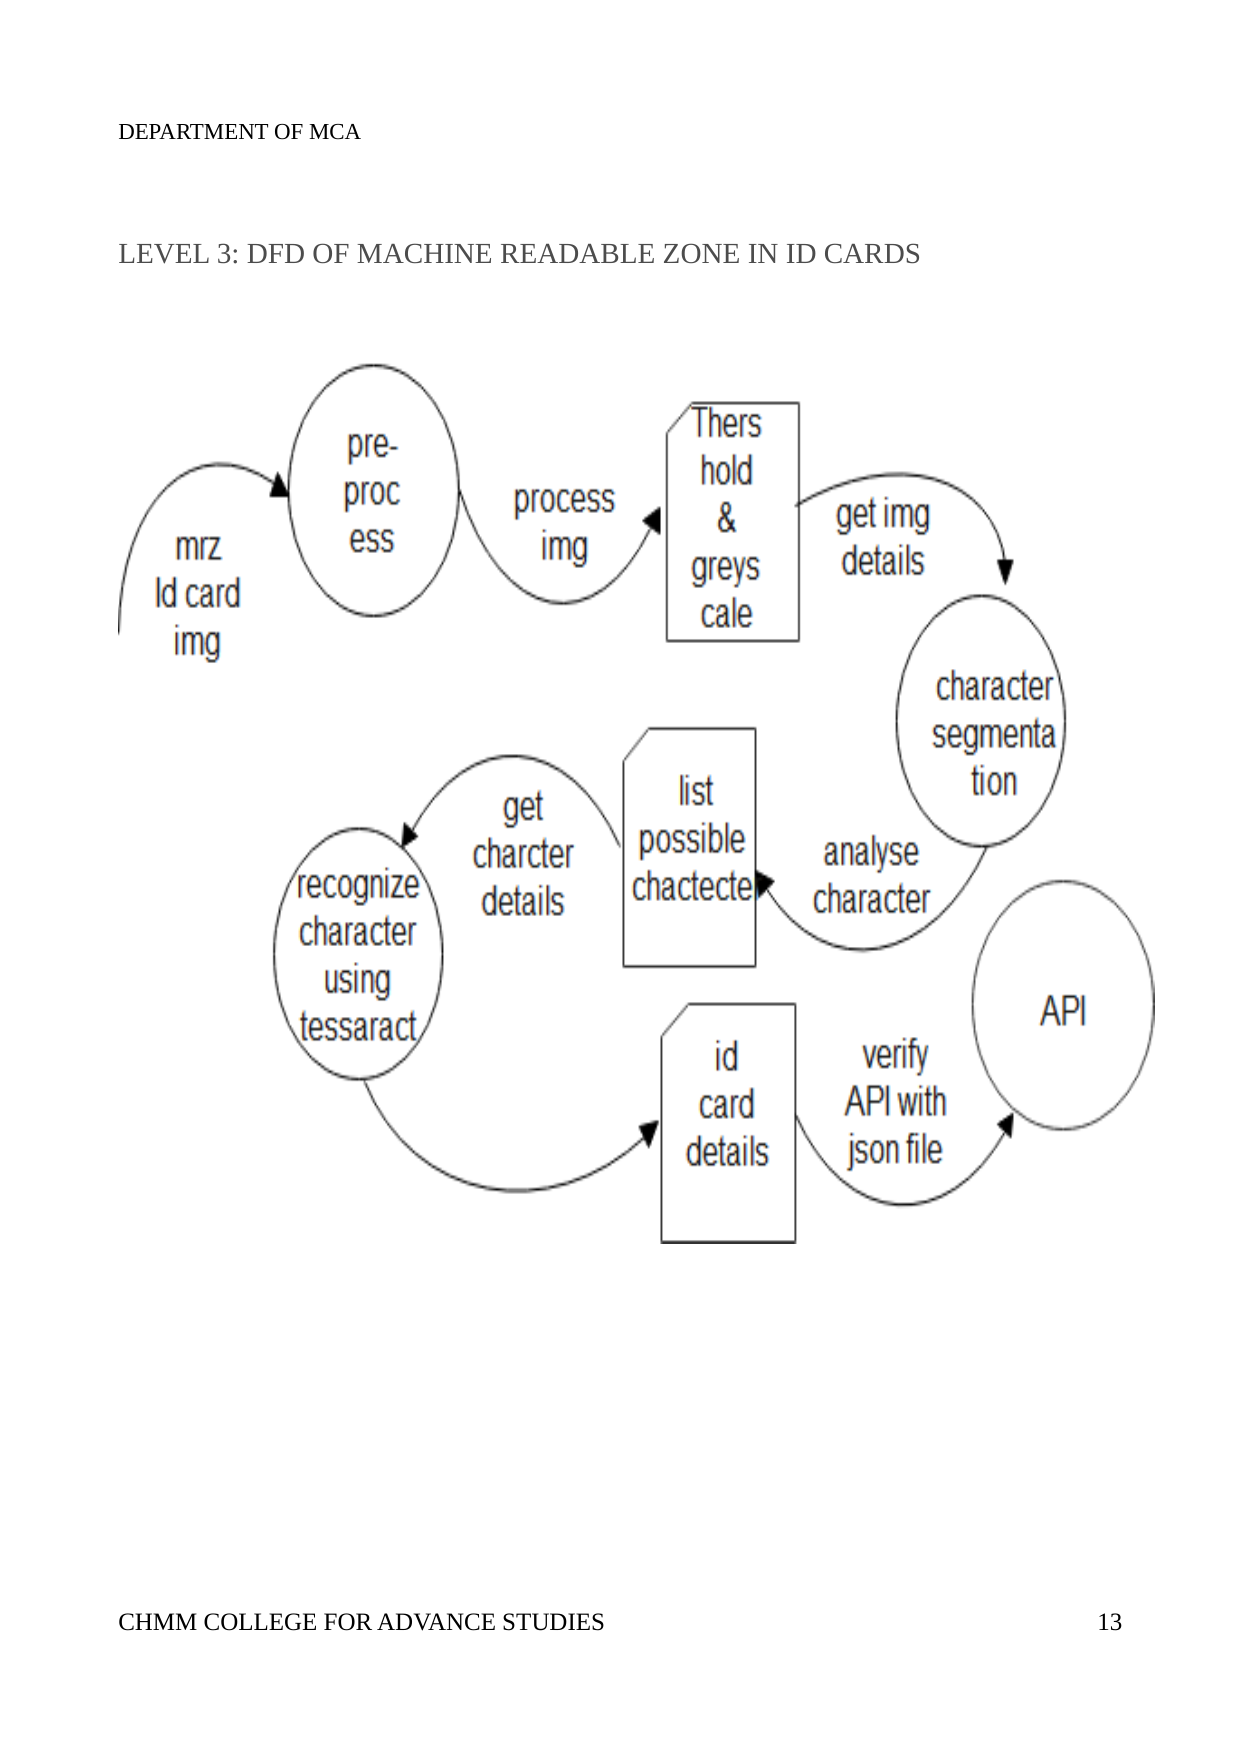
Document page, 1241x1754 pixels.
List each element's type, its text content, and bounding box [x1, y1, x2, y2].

text LEVEL 3: DFD OF MACHINE READABLE ZONE IN ID CARDS [118, 236, 1122, 270]
picture [118, 360, 1155, 1244]
